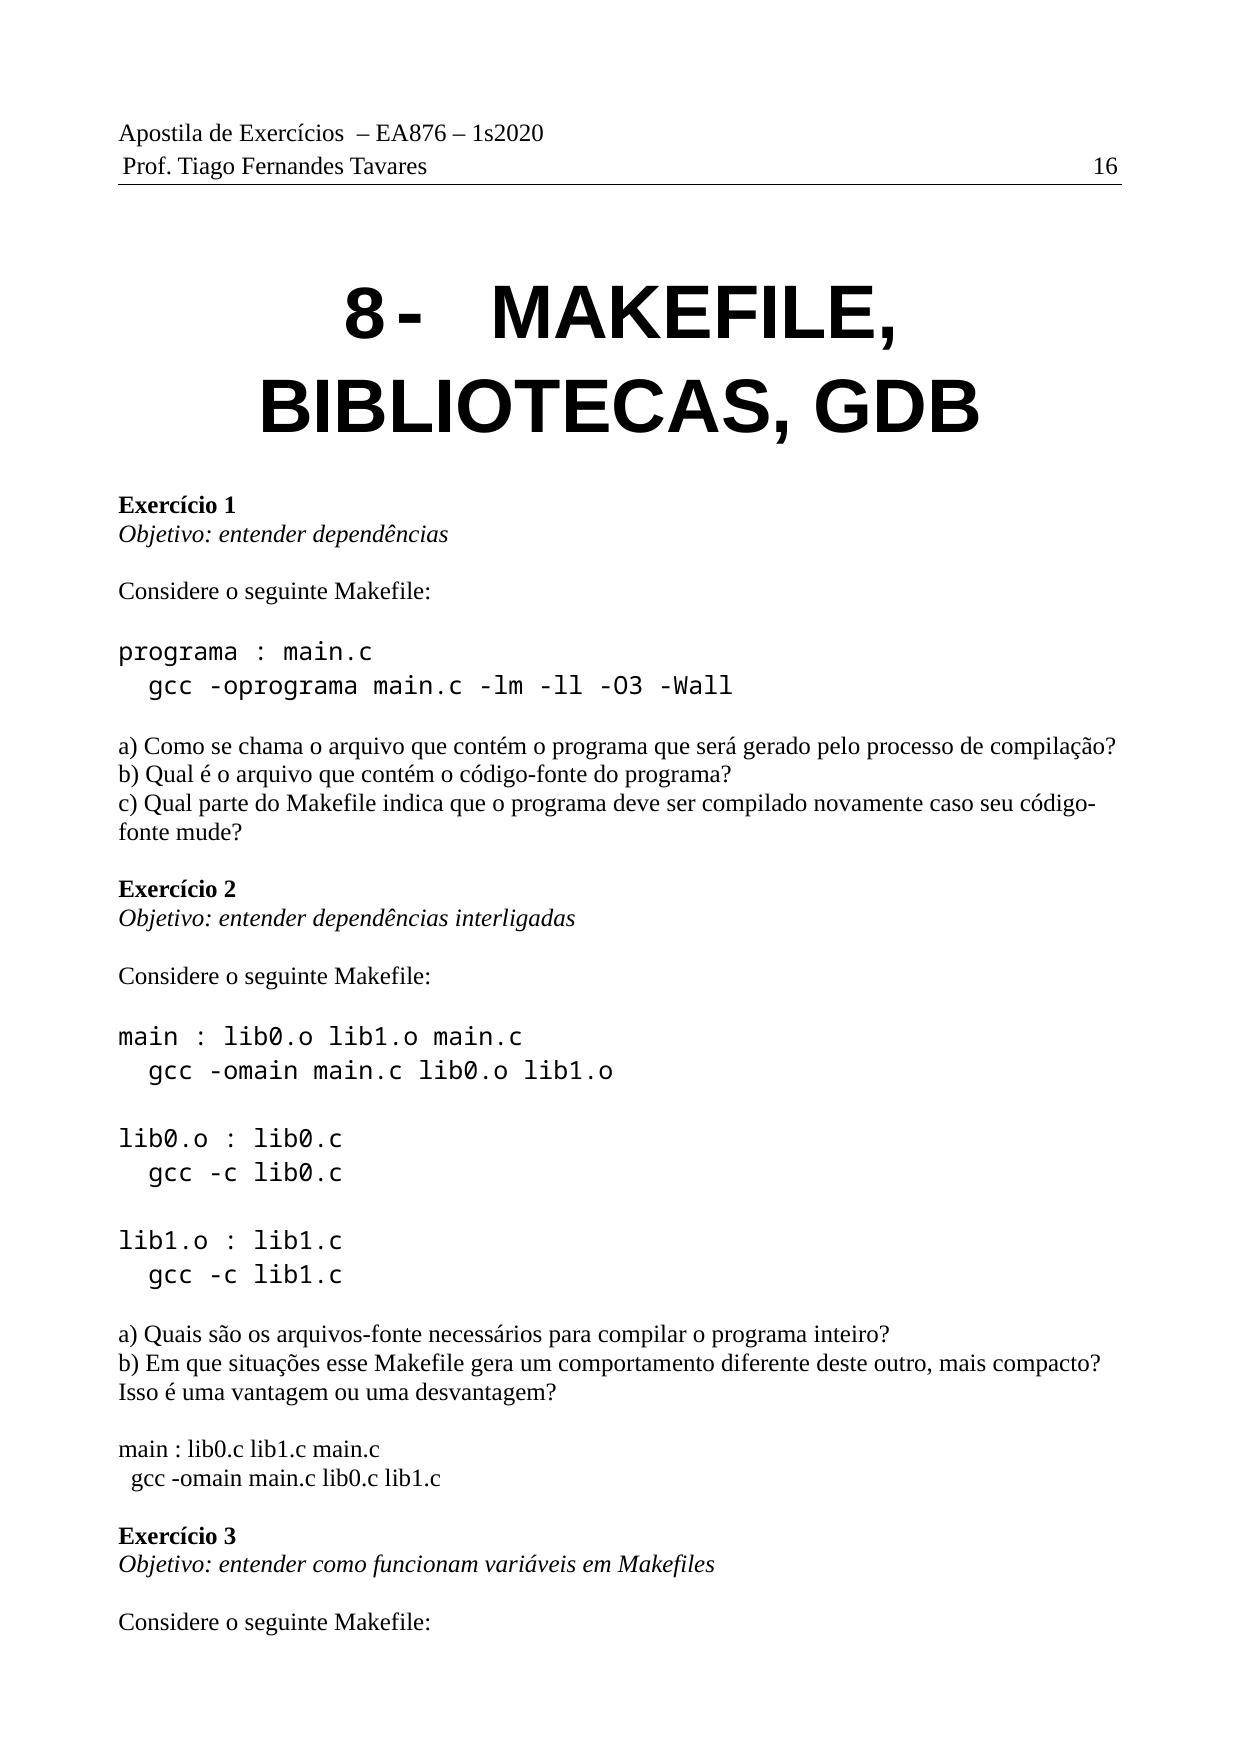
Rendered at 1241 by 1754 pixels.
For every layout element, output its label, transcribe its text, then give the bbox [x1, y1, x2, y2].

text b) Qual é o arquivo que contém o código-fonte do programa? [118, 759, 1122, 788]
text Exercício 1 [118, 490, 1122, 519]
text b) Em que situações esse Makefile gera um comportamento diferente deste outro, mais compacto? Isso é uma vantagem ou uma desvantagem? [118, 1348, 1122, 1406]
text Exercício 2 [118, 874, 1122, 903]
text a) Quais são os arquivos-fonte necessários para compilar o programa inteiro? [118, 1319, 1122, 1348]
subtitle MAKEFILE, BIBLIOTECAS, GDB [118, 268, 1122, 449]
text gcc -omain main.c lib0.o lib1.o [118, 1052, 1122, 1086]
text programa : main.c [118, 634, 1122, 668]
text a) Como se chama o arquivo que contém o programa que será gerado pelo processo de compilação? [118, 731, 1122, 759]
text Objetivo: entender dependências interligadas [118, 903, 1122, 932]
text lib0.o : lib0.c [118, 1120, 1122, 1154]
text lib1.o : lib1.c [118, 1223, 1122, 1257]
text Exercício 3 [118, 1521, 1122, 1549]
text gcc -c lib0.c [118, 1154, 1122, 1188]
text main : lib0.c lib1.c main.c [118, 1434, 1122, 1463]
text Objetivo: entender dependências [118, 519, 1122, 548]
text c) Qual parte do Makefile indica que o programa deve ser compilado novamente caso seu código-fonte mude? [118, 788, 1122, 846]
text gcc -oprograma main.c -lm -ll -O3 -Wall [118, 668, 1122, 702]
text gcc -c lib1.c [118, 1257, 1122, 1291]
text Considere o seguinte Makefile: [118, 1607, 1122, 1636]
text Considere o seguinte Makefile: [118, 576, 1122, 605]
text Objetivo: entender como funcionam variáveis em Makefiles [118, 1549, 1122, 1578]
text main : lib0.o lib1.o main.c [118, 1018, 1122, 1052]
text gcc -omain main.c lib0.c lib1.c [118, 1463, 1122, 1492]
text Considere o seguinte Makefile: [118, 961, 1122, 989]
